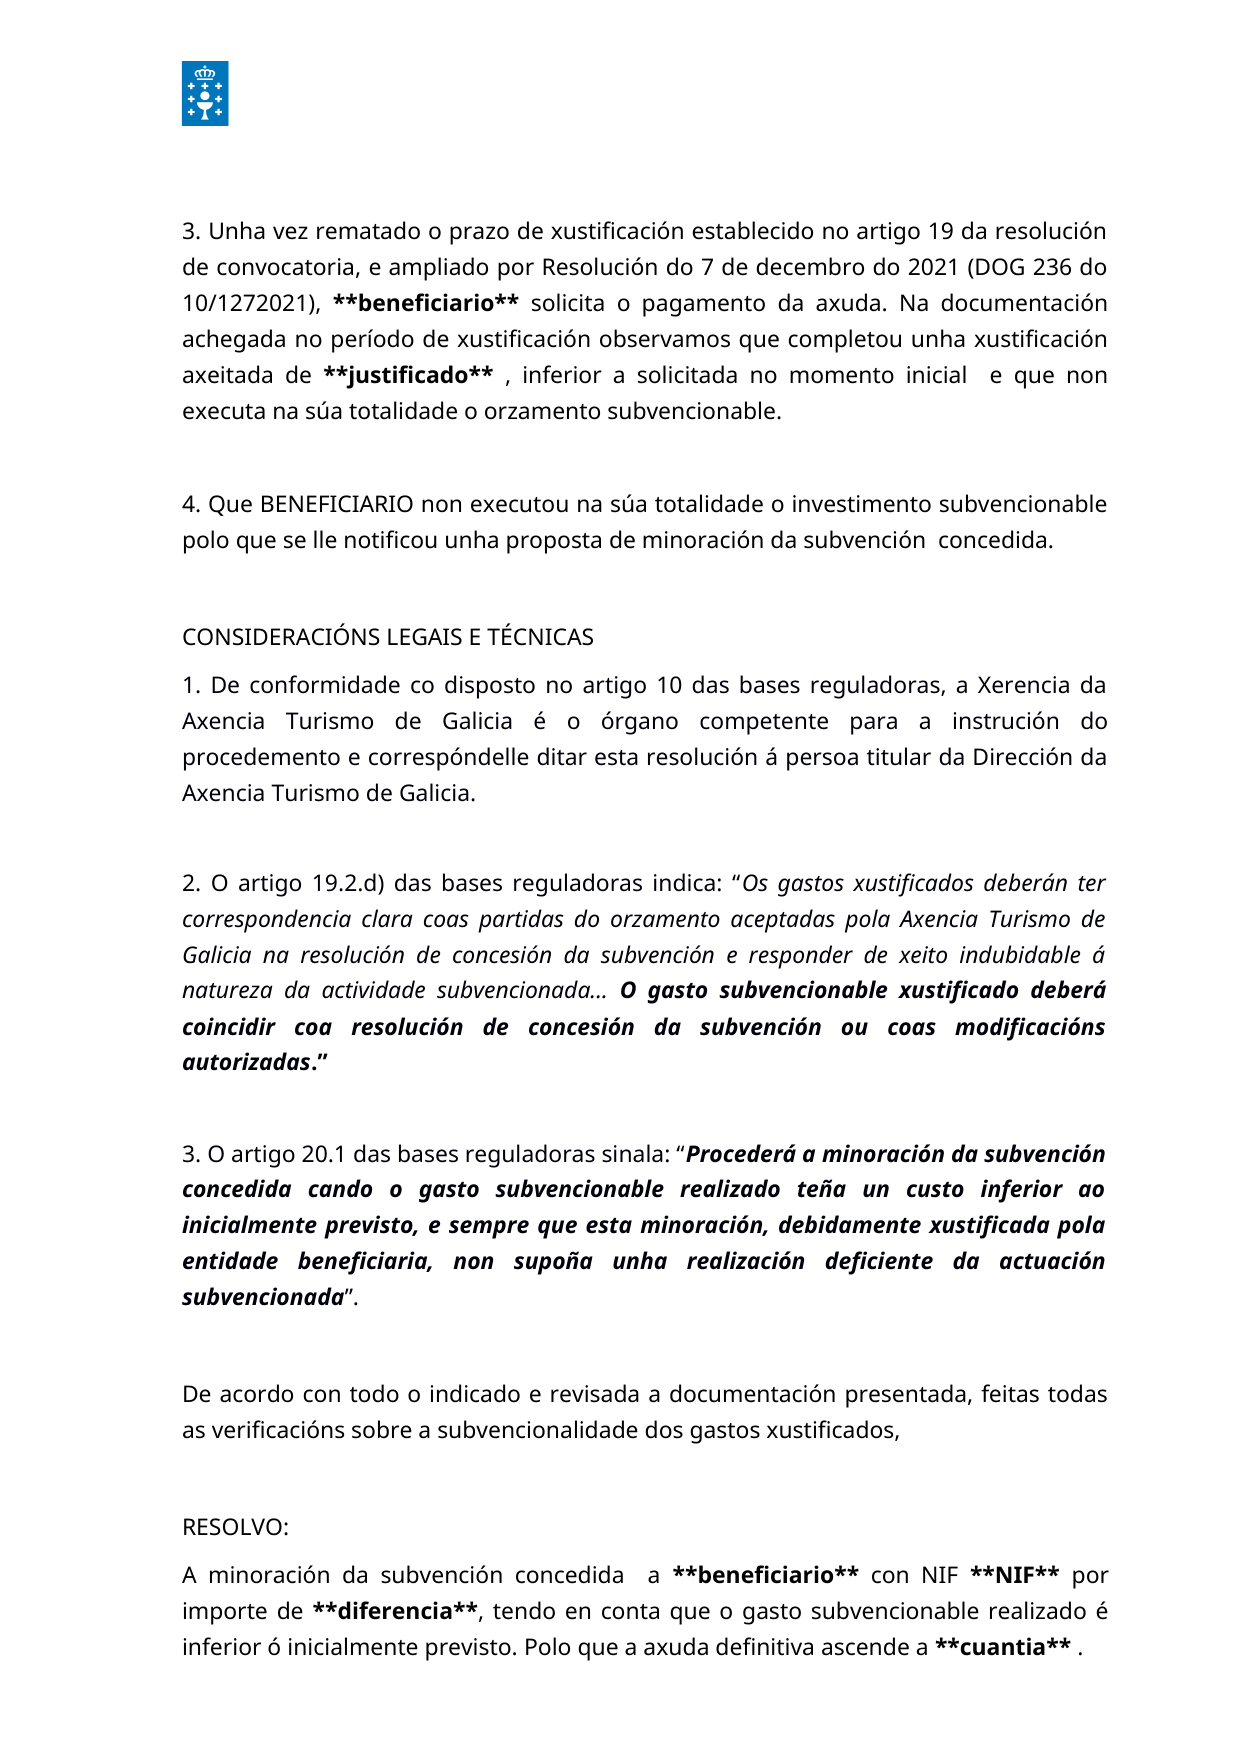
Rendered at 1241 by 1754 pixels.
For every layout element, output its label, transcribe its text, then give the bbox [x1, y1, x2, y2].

text 4. Que BENEFICIARIO non executou na súa totalidade o investimento subvencionable polo que se lle notificou unha proposta de minoración da subvención concedida. [182, 488, 1109, 555]
text De acordo con todo o indicado e revisada a documentación presentada, feitas todas as verificacións sobre a subvencionalidade dos gastos xustificados, [182, 1378, 1109, 1445]
text 3. Unha vez rematado o prazo de xustificación establecido no artigo 19 da resolución de convocatoria, e ampliado por Resolución do 7 de decembro do 2021 (DOG 236 do 10/1272021), **beneficiario** solicita o pagamento da axuda. Na documentación achegada no período de xustificación observamos que completou unha xustificación axeitada de **justificado** , inferior a solicitada no momento inicial e que non executa na súa totalidade o orzamento subvencionable. [182, 215, 1109, 426]
text RESOLVO: [182, 1511, 1109, 1542]
text CONSIDERACIÓNS LEGAIS E TÉCNICAS [182, 621, 1109, 652]
text A minoración da subvención concedida a **beneficiario** con NIF **NIF** por importe de **diferencia**, tendo en conta que o gasto subvencionable realizado é inferior ó inicialmente previsto. Polo que a axuda definitiva ascende a **cuantia** . [182, 1559, 1109, 1662]
text 1. De conformidade co disposto no artigo 10 das bases reguladoras, a Xerencia da Axencia Turismo de Galicia é o órgano competente para a instrución do procedemento e correspóndelle ditar esta resolución á persoa titular da Dirección da Axencia Turismo de Galicia. [182, 669, 1109, 808]
text 2. O artigo 19.2.d) das bases reguladoras indica: “Os gastos xustificados deberán ter correspondencia clara coas partidas do orzamento aceptadas pola Axencia Turismo de Galicia na resolución de concesión da subvención e responder de xeito indubidable á natureza da actividade subvencionada... O gasto subvencionable xustificado deberá coincidir coa resolución de concesión da subvención ou coas modificacións autorizadas.” [182, 867, 1109, 1078]
text 3. O artigo 20.1 das bases reguladoras sinala: “Procederá a minoración da subvención concedida cando o gasto subvencionable realizado teña un custo inferior ao inicialmente previsto, e sempre que esta minoración, debidamente xustificada pola entidade beneficiaria, non supoña unha realización deficiente da actuación subvencionada”. [182, 1137, 1109, 1312]
